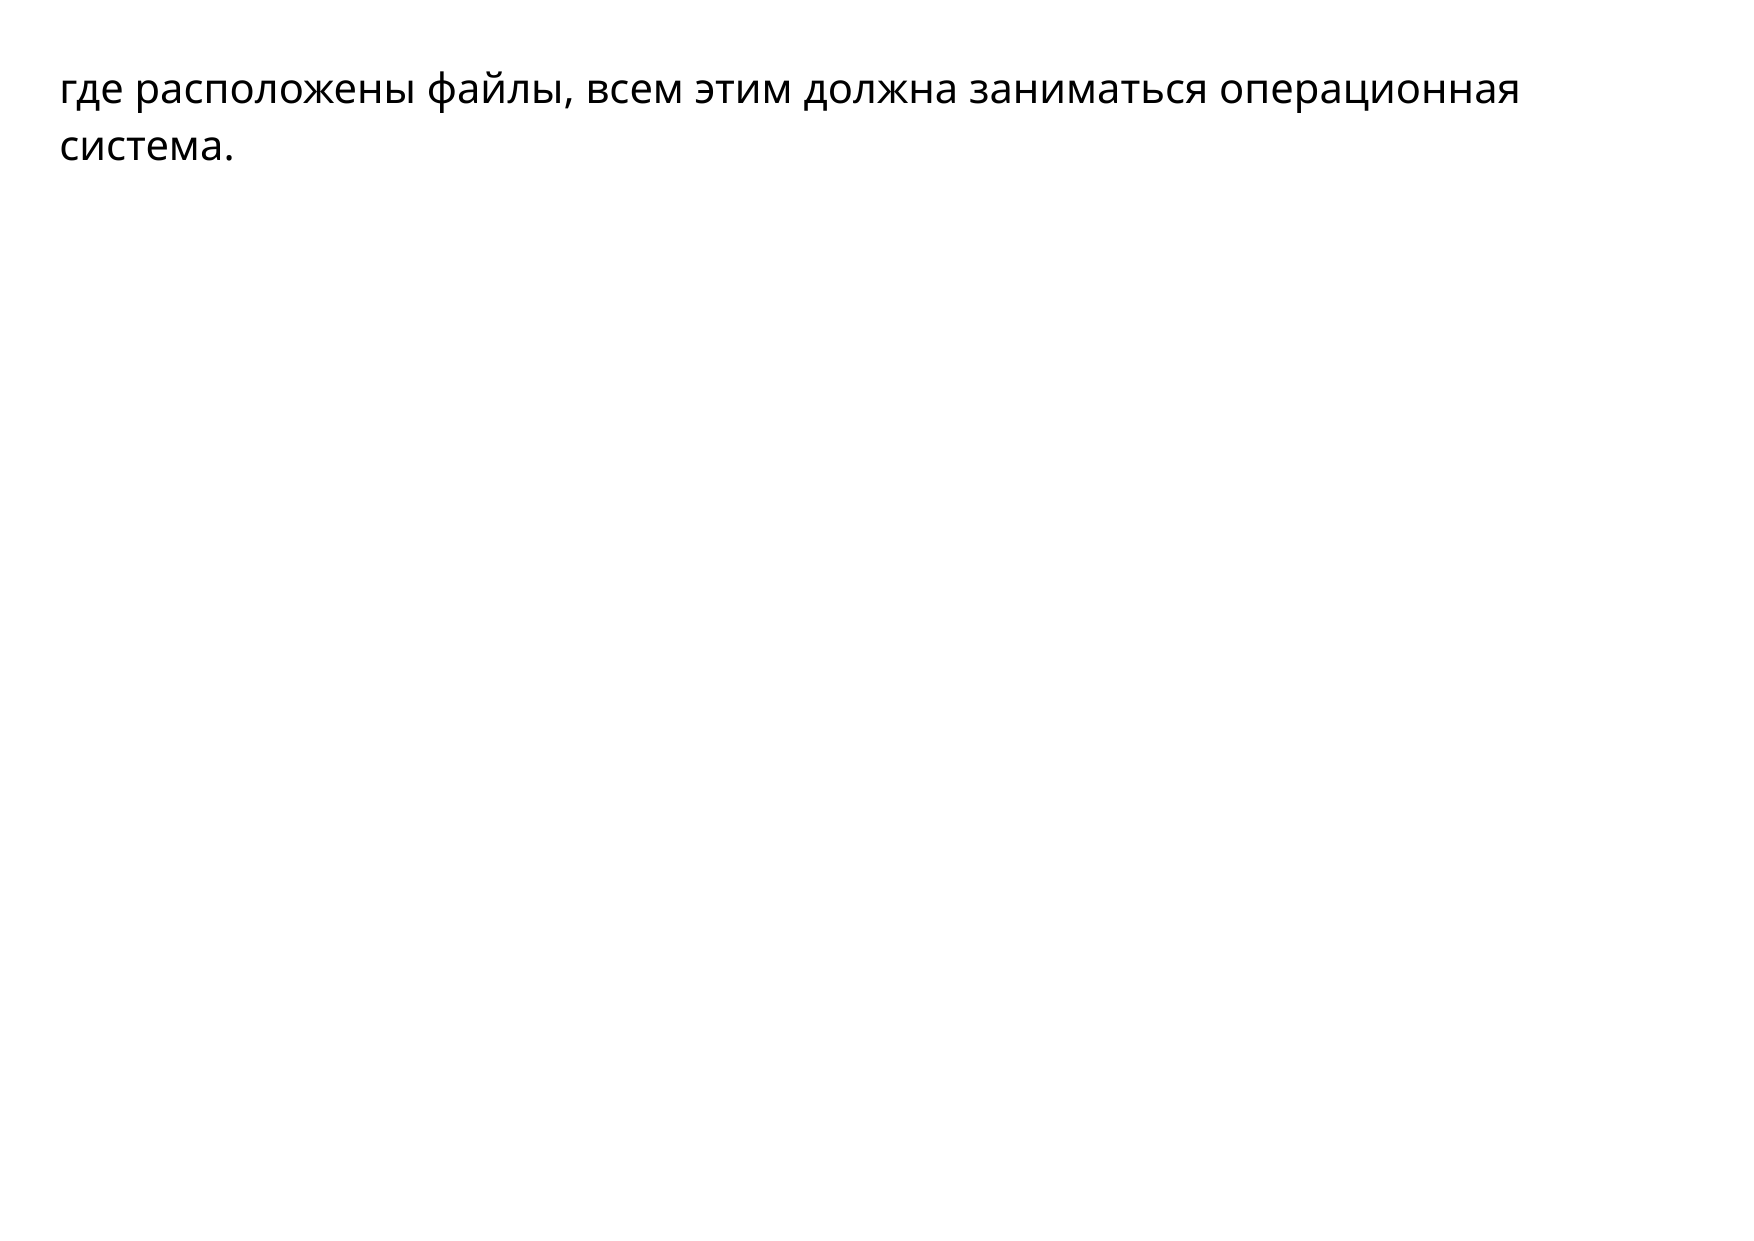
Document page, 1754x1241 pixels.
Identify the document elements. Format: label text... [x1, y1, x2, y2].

text где расположены файлы, всем этим должна заниматься операционная система. [59, 59, 1695, 173]
